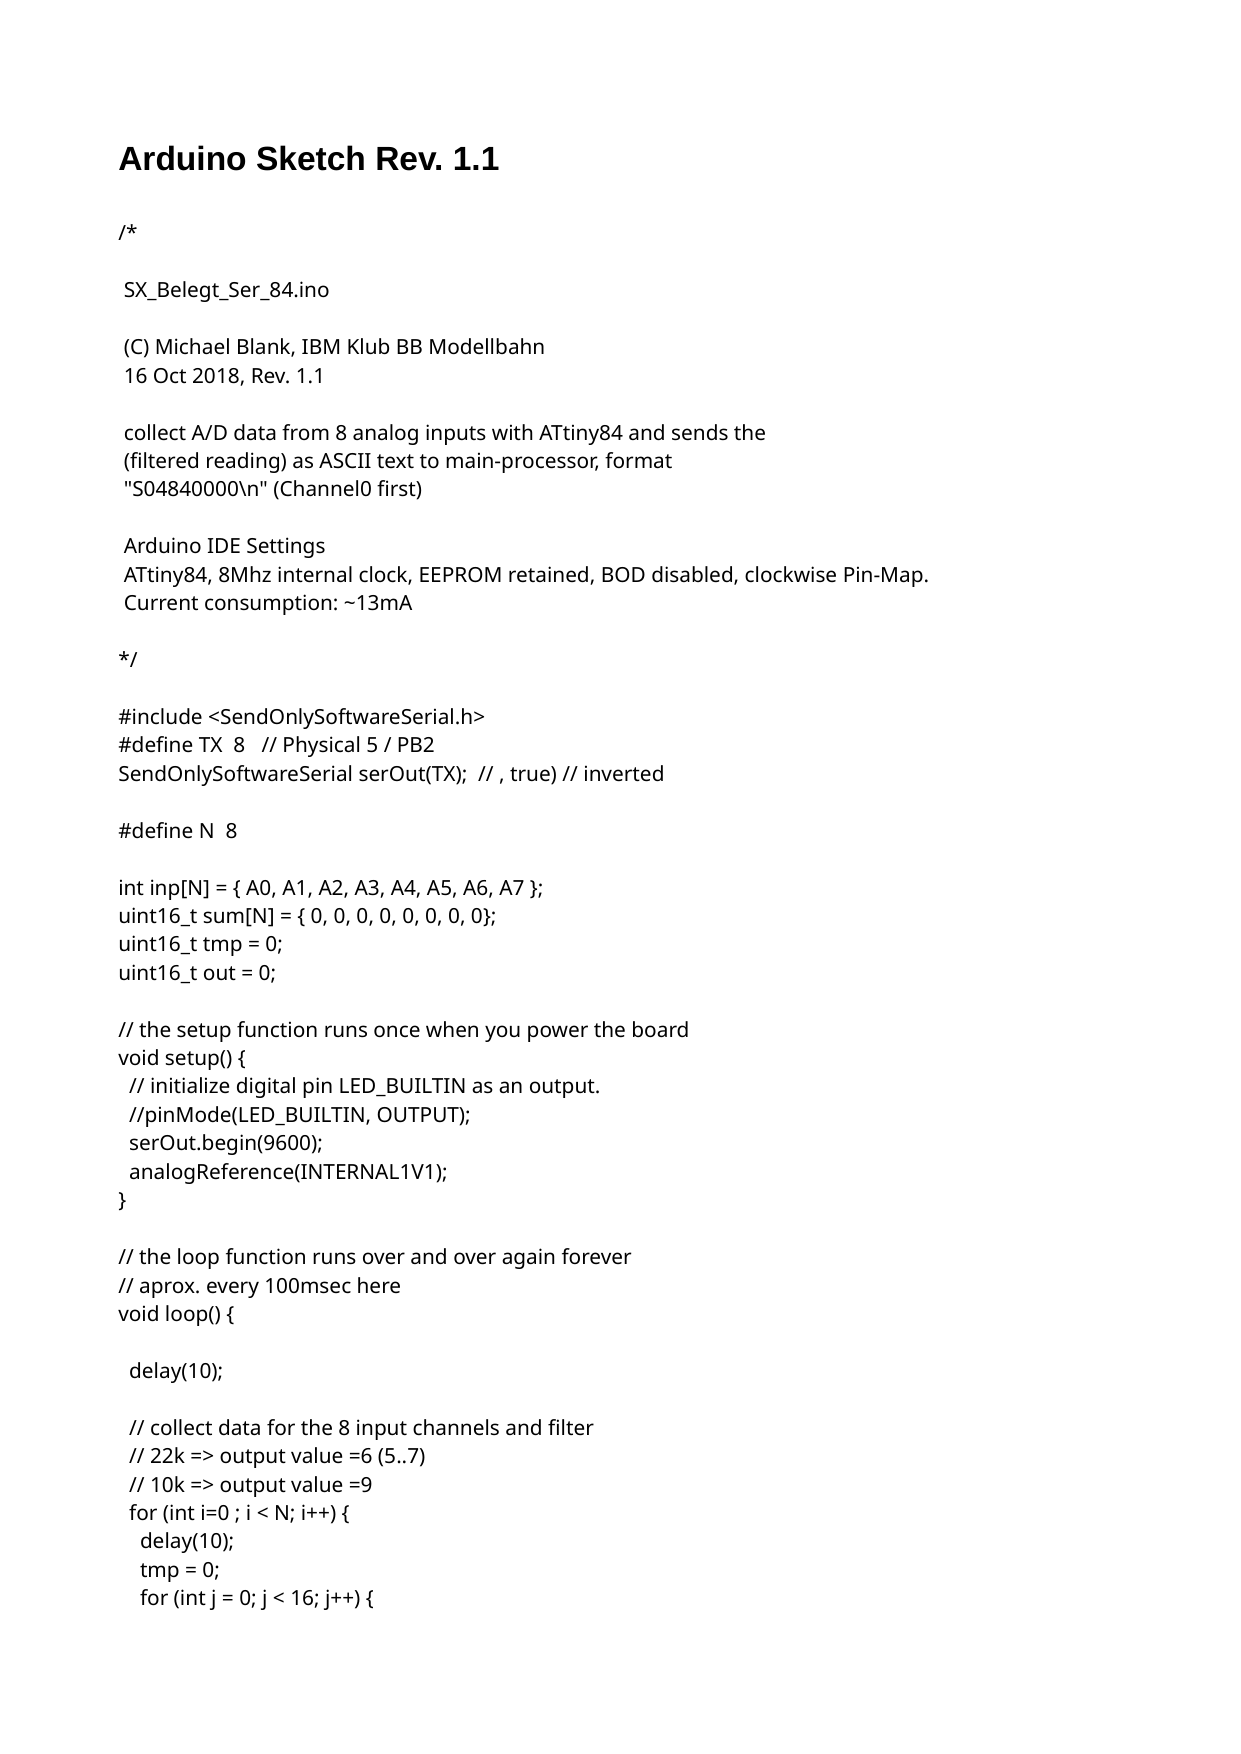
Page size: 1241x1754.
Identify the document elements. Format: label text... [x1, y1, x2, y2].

text //pinMode(LED_BUILTIN, OUTPUT); [118, 1100, 1122, 1128]
text Current consumption: ~13mA [118, 588, 1122, 617]
text void setup() { [118, 1043, 1122, 1072]
text SendOnlySoftwareSerial serOut(TX); // , true) // inverted [118, 759, 1122, 787]
text SX_Belegt_Ser_84.ino [118, 275, 1122, 304]
text // 22k => output value =6 (5..7) [118, 1441, 1122, 1470]
text tmp = 0; [118, 1555, 1122, 1583]
text for (int i=0 ; i < N; i++) { [118, 1498, 1122, 1527]
text int inp[N] = { A0, A1, A2, A3, A4, A5, A6, A7 }; [118, 873, 1122, 901]
text void loop() { [118, 1299, 1122, 1328]
text for (int j = 0; j < 16; j++) { [118, 1583, 1122, 1612]
text #include <SendOnlySoftwareSerial.h> [118, 702, 1122, 730]
text uint16_t tmp = 0; [118, 929, 1122, 958]
text ATtiny84, 8Mhz internal clock, EEPROM retained, BOD disabled, clockwise Pin-Map. [118, 560, 1122, 588]
text // collect data for the 8 input channels and filter [118, 1413, 1122, 1441]
text #define N 8 [118, 816, 1122, 844]
text // aprox. every 100msec here [118, 1271, 1122, 1299]
text uint16_t out = 0; [118, 958, 1122, 986]
text /* [118, 218, 1122, 247]
text collect A/D data from 8 analog inputs with ATtiny84 and sends the [118, 418, 1122, 446]
text Arduino IDE Settings [118, 531, 1122, 560]
text */ [118, 645, 1122, 673]
text 16 Oct 2018, Rev. 1.1 [118, 361, 1122, 389]
text delay(10); [118, 1527, 1122, 1555]
text // initialize digital pin LED_BUILTIN as an output. [118, 1072, 1122, 1100]
text uint16_t sum[N] = { 0, 0, 0, 0, 0, 0, 0, 0}; [118, 901, 1122, 929]
text // the setup function runs once when you power the board [118, 1015, 1122, 1043]
text delay(10); [118, 1356, 1122, 1384]
text (filtered reading) as ASCII text to main-processor, format [118, 446, 1122, 474]
text "S04840000\n" (Channel0 first) [118, 474, 1122, 503]
text // 10k => output value =9 [118, 1470, 1122, 1498]
text serOut.begin(9600); [118, 1128, 1122, 1157]
subtitle Arduino Sketch Rev. 1.1 [118, 139, 1122, 178]
text #define TX 8 // Physical 5 / PB2 [118, 730, 1122, 759]
text // the loop function runs over and over again forever [118, 1242, 1122, 1271]
text analogReference(INTERNAL1V1); [118, 1157, 1122, 1185]
text } [118, 1185, 1122, 1214]
text (C) Michael Blank, IBM Klub BB Modellbahn [118, 332, 1122, 361]
